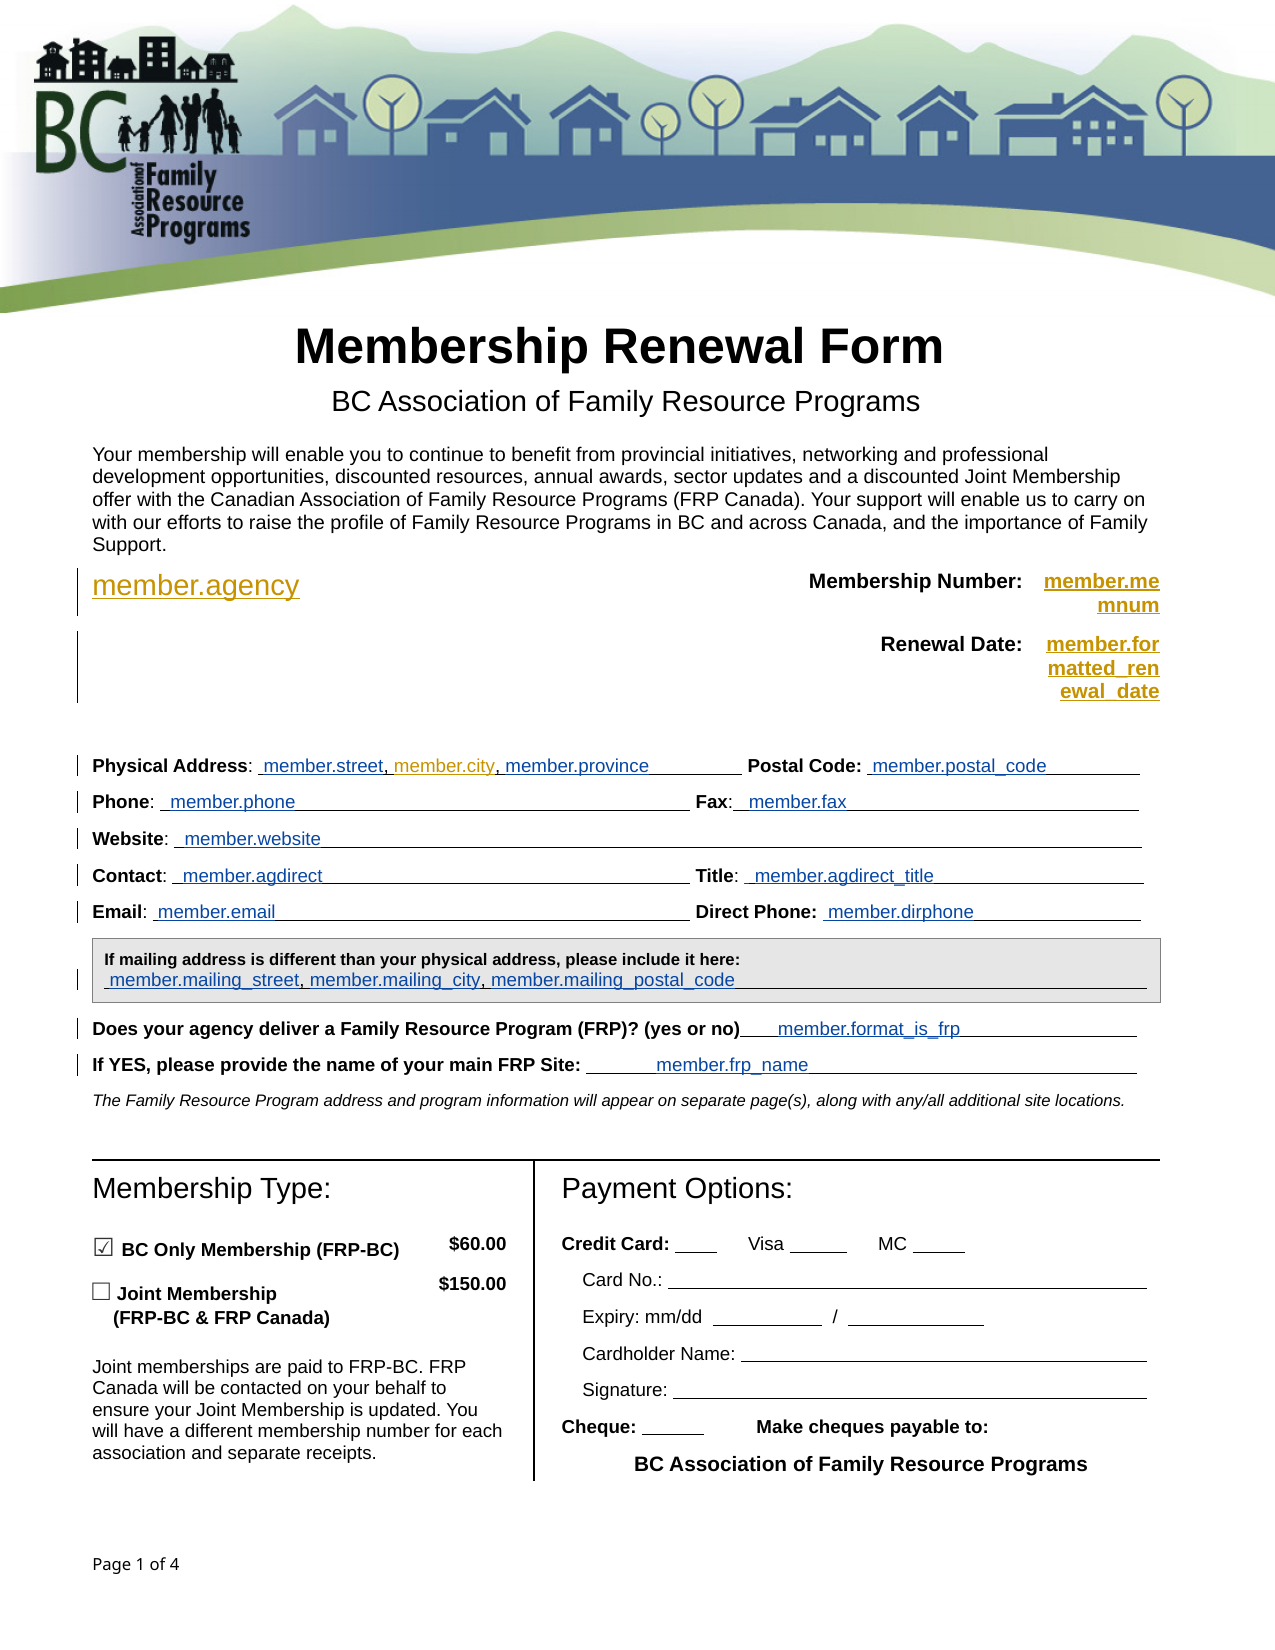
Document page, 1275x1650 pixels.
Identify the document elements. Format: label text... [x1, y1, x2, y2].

subtitle Membership Renewal Form [24, 317, 1160, 374]
table_header member.memnum [1023, 569, 1160, 631]
table_header [417, 1161, 506, 1230]
text If mailing address is different than your physical address, please include it here: member.mailing_street, member.mailing_city, member.mailing_postal_code [93, 939, 1160, 1002]
table_header [535, 1161, 561, 1230]
table_cell $150.00 [417, 1270, 506, 1331]
table_header [506, 1161, 533, 1230]
picture [0, 0, 1275, 317]
text Email: member.email Direct Phone: member.dirphone [92, 901, 1160, 923]
table_header Payment Options: [561, 1161, 1160, 1230]
table_header member.agency [92, 569, 767, 718]
table_cell [506, 1230, 533, 1481]
table_cell $60.00 [417, 1230, 506, 1270]
text Physical Address: member.street, member.city, member.province Postal Code: member.postal_code [92, 755, 1160, 776]
text Does your agency deliver a Family Resource Program (FRP)? (yes or no) member.format_is_frp [92, 1017, 1160, 1039]
table_header Membership Number: [767, 569, 1023, 631]
table_header Membership Type: [92, 1161, 417, 1230]
subtitle BC Association of Family Resource Programs [92, 384, 1160, 418]
table_cell ☑ BC Only Membership (FRP-BC) [92, 1230, 417, 1270]
table_cell □ Joint Membership (FRP-BC & FRP Canada) [92, 1270, 417, 1331]
text The Family Resource Program address and program information will appear on separate page(s), along with any/all additional site locations. [92, 1091, 1160, 1110]
text Website: member.website [92, 828, 1160, 849]
table_cell Credit Card: Visa MC Card No.: Expiry: mm/dd / Cardholder Name: Signature: Cheque: Make cheques payable to: BC Association of Family Resource Programs [561, 1230, 1160, 1481]
table_cell Renewal Date: [767, 631, 1023, 718]
text If YES, please provide the name of your main FRP Site: member.frp_name [92, 1054, 1160, 1076]
subtitle Your membership will enable you to continue to benefit from provincial initiatives, networking and professional development opportunities, discounted resources, annual awards, sector updates and a discounted Joint Membership offer with the Canadian Association of Family Resource Programs (FRP Canada). Your support will enable us to carry on with our efforts to raise the profile of Family Resource Programs in BC and across Canada, and the importance of Family Support. [92, 442, 1158, 556]
text Contact: member.agdirect Title: member.agdirect_title [92, 864, 1160, 886]
text Phone: member.phone Fax: member.fax [92, 791, 1160, 813]
table_cell [535, 1230, 561, 1481]
table_cell member.formatted_renewal_date [1023, 631, 1160, 718]
table_cell Joint memberships are paid to FRP-BC. FRP Canada will be contacted on your behalf to ensure your Joint Membership is updated. You will have a different membership number for each association and separate receipts. [92, 1331, 506, 1481]
